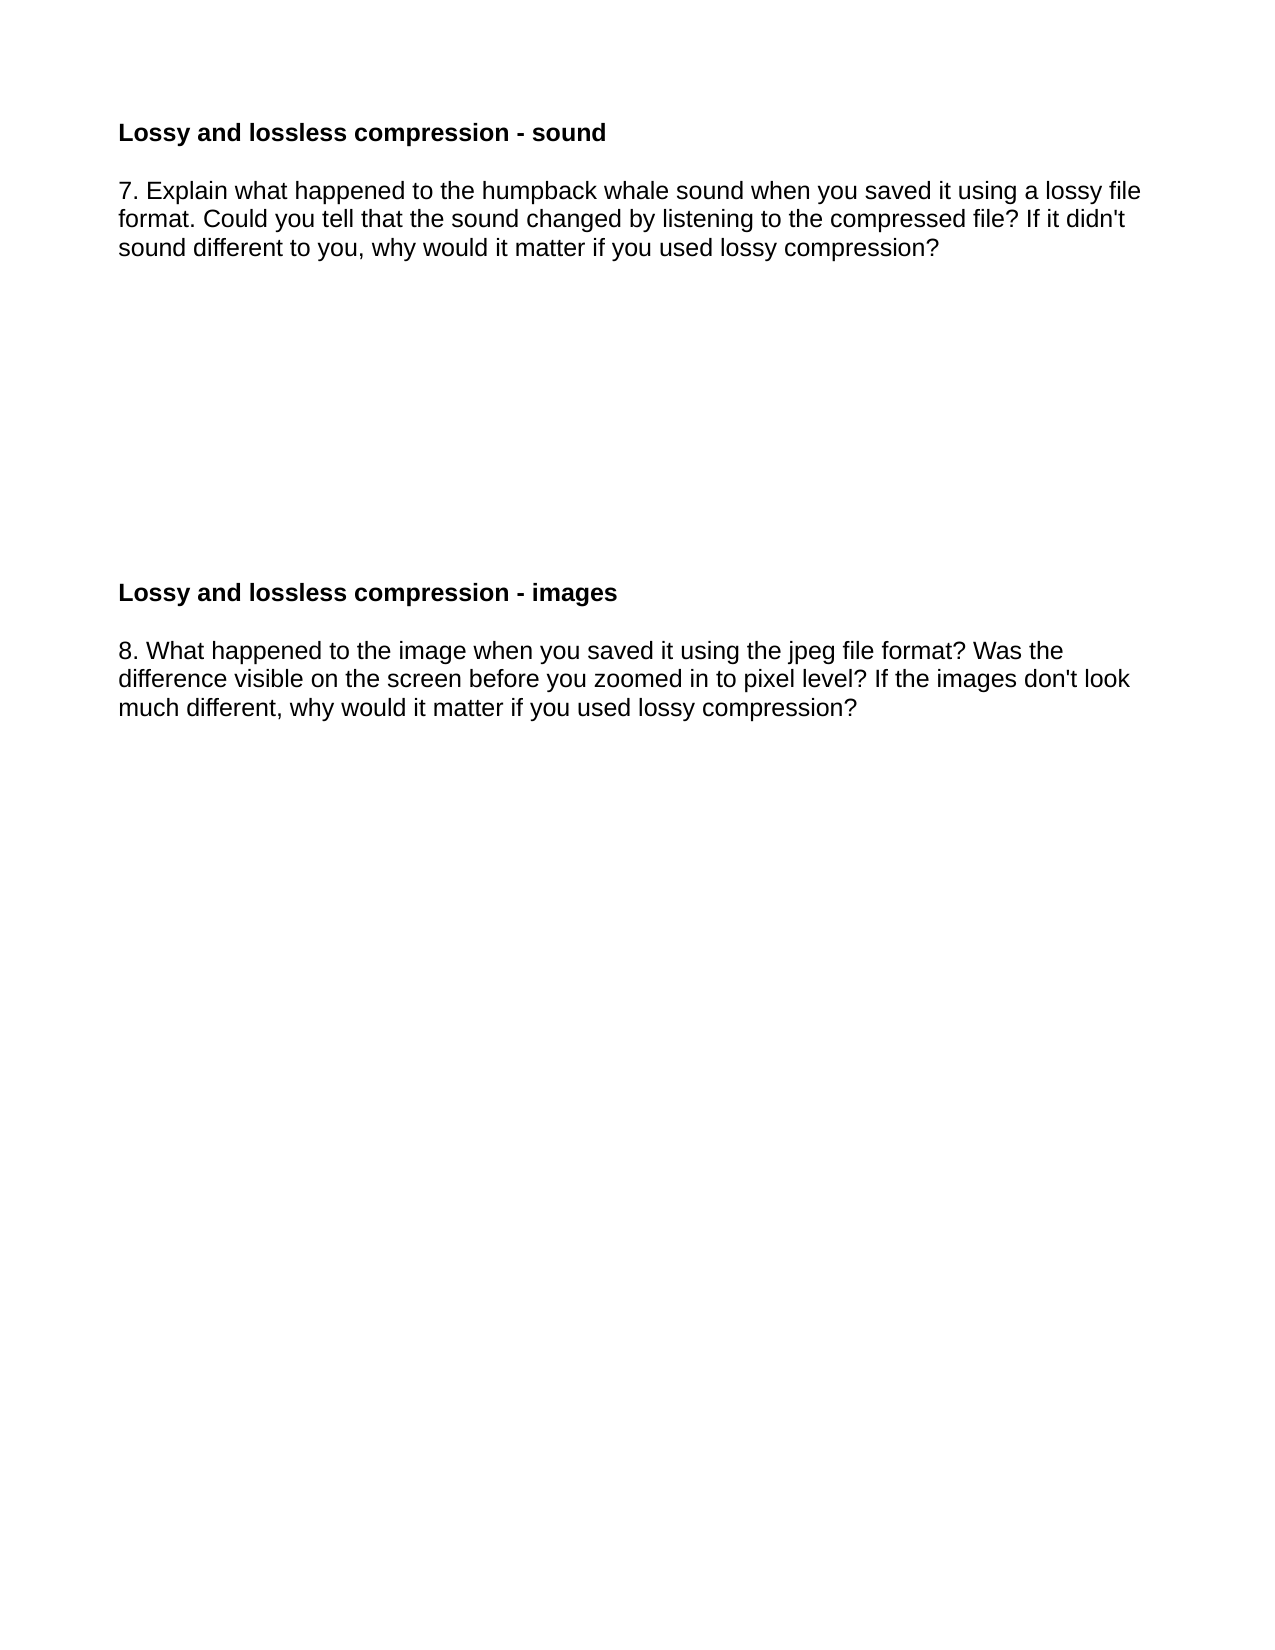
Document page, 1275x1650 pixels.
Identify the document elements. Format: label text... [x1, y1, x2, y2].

text Lossy and lossless compression - sound [118, 118, 1157, 147]
text 7. Explain what happened to the humpback whale sound when you saved it using a lossy file format. Could you tell that the sound changed by listening to the compressed file? If it didn't sound different to you, why would it matter if you used lossy compression? [118, 176, 1157, 262]
text 8. What happened to the image when you saved it using the jpeg file format? Was the difference visible on the screen before you zoomed in to pixel level? If the images don't look much different, why would it matter if you used lossy compression? [118, 636, 1157, 722]
text Lossy and lossless compression - images [118, 578, 1157, 607]
